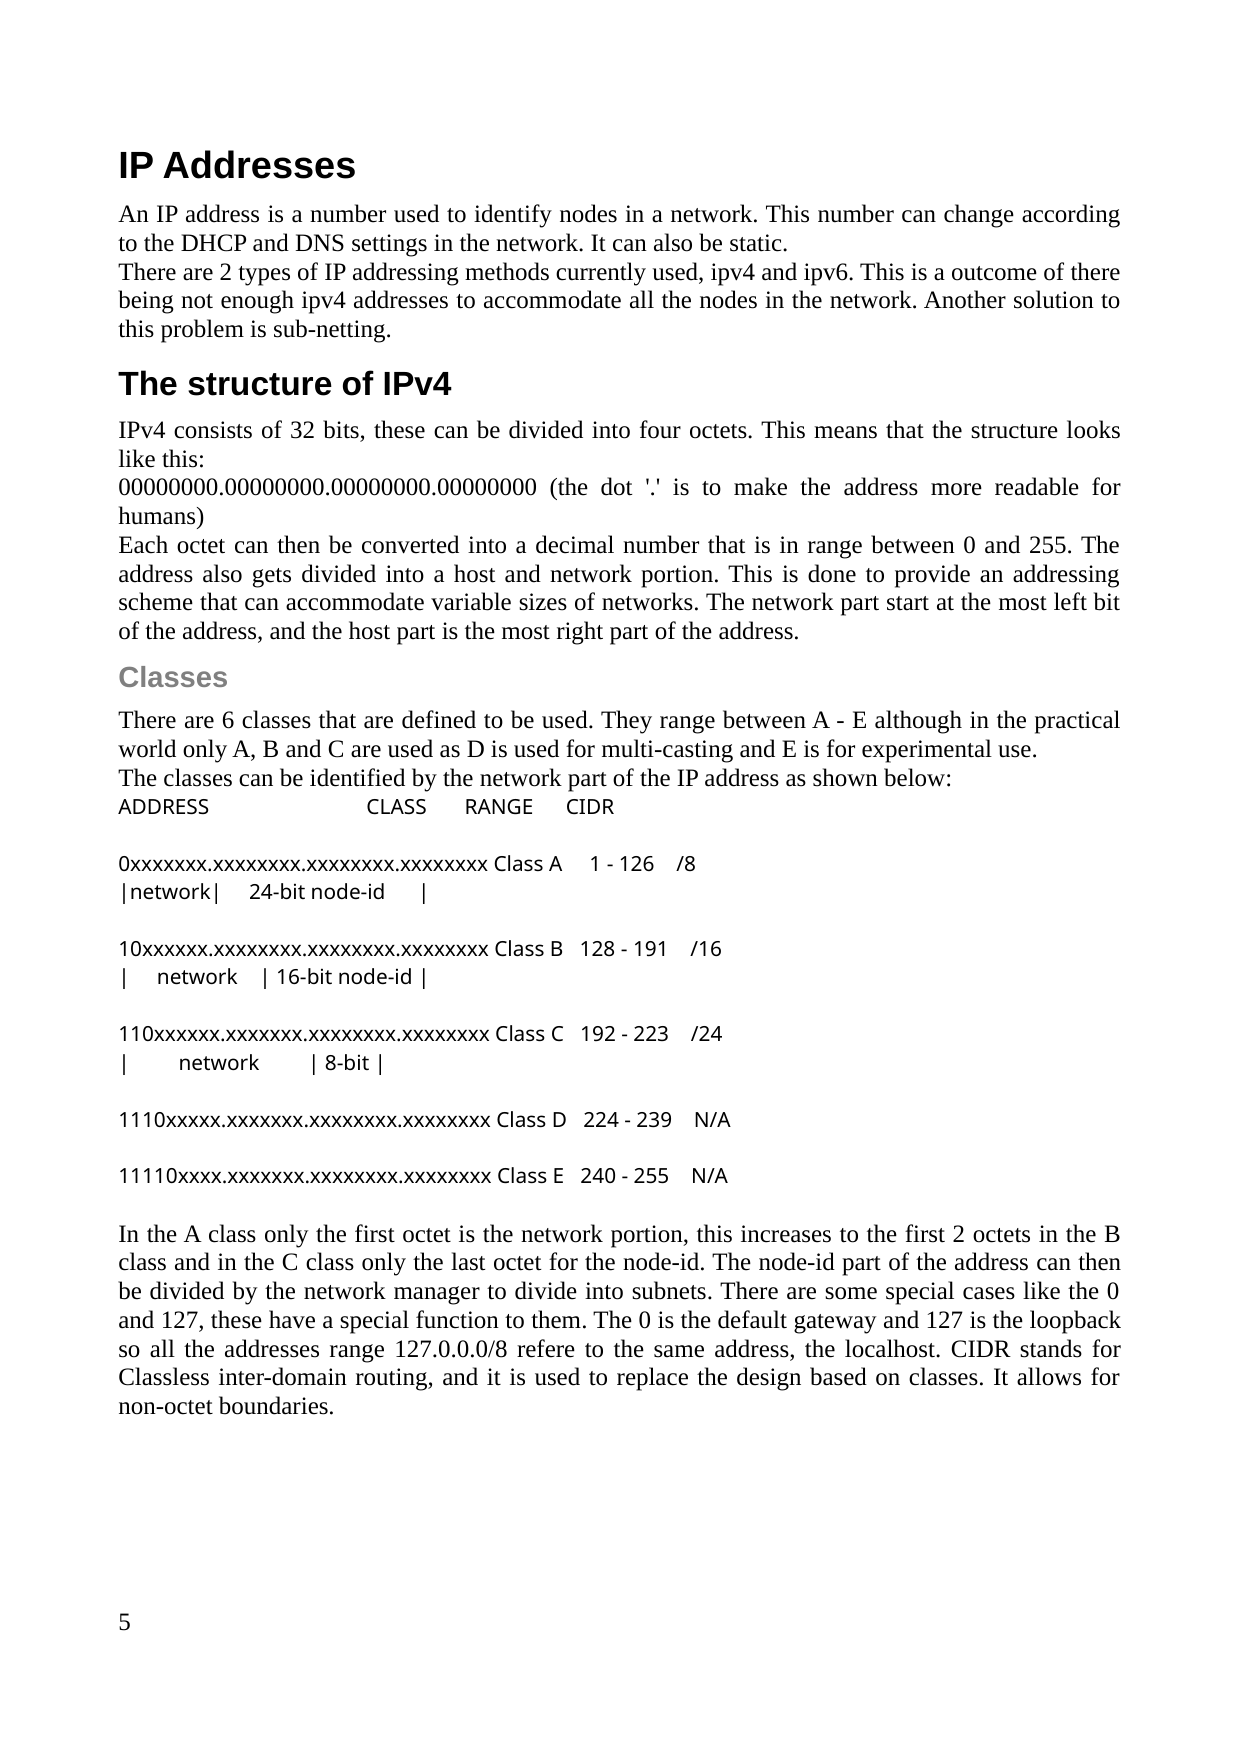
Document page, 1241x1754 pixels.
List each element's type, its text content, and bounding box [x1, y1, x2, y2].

text 1110xxxxx.xxxxxxx.xxxxxxxx.xxxxxxxx Class D 224 - 239 N/A [118, 1105, 1122, 1133]
subtitle The structure of IPv4 [118, 364, 1122, 402]
text There are 6 classes that are defined to be used. They range between A - E although in the practical world only A, B and C are used as D is used for multi-casting and E is for experimental use. [118, 706, 1122, 763]
text In the A class only the first octet is the network portion, this increases to the first 2 octets in the B class and in the C class only the last octet for the node-id. The node-id part of the address can then be divided by the network manager to divide into subnets. There are some special cases like the 0 and 127, these have a special function to them. The 0 is the default gateway and 127 is the loopback so all the addresses range 127.0.0.0/8 refere to the same address, the localhost. CIDR stands for Classless inter-domain routing, and it is used to replace the design based on classes. It allows for non-octet boundaries. [118, 1219, 1122, 1420]
subtitle Classes [118, 659, 1122, 693]
text 110xxxxxx.xxxxxxx.xxxxxxxx.xxxxxxxx Class C 192 - 223 /24 [118, 1019, 1122, 1048]
text 00000000.00000000.00000000.00000000 (the dot '.' is to make the address more readable for humans) [118, 472, 1122, 530]
text The classes can be identified by the network part of the IP address as shown below: [118, 763, 1122, 792]
text ADDRESS CLASS RANGE CIDR [118, 792, 1122, 820]
text 0xxxxxxx.xxxxxxxx.xxxxxxxx.xxxxxxxx Class A 1 - 126 /8 [118, 849, 1122, 877]
text 10xxxxxx.xxxxxxxx.xxxxxxxx.xxxxxxxx Class B 128 - 191 /16 [118, 934, 1122, 962]
text An IP address is a number used to identify nodes in a network. This number can change according to the DHCP and DNS settings in the network. It can also be static. [118, 199, 1122, 257]
text 11110xxxx.xxxxxxx.xxxxxxxx.xxxxxxxx Class E 240 - 255 N/A [118, 1162, 1122, 1190]
text There are 2 types of IP addressing methods currently used, ipv4 and ipv6. This is a outcome of there being not enough ipv4 addresses to accommodate all the nodes in the network. Another solution to this problem is sub-netting. [118, 257, 1122, 343]
text |network| 24-bit node-id | [118, 877, 1122, 906]
text | network | 8-bit | [118, 1048, 1122, 1076]
subtitle IP Addresses [118, 143, 1122, 187]
text Each octet can then be converted into a decimal number that is in range between 0 and 255. The address also gets divided into a host and network portion. This is done to provide an addressing scheme that can accommodate variable sizes of networks. The network part start at the most left bit of the address, and the host part is the most right part of the address. [118, 530, 1122, 645]
text IPv4 consists of 32 bits, these can be divided into four octets. This means that the structure looks like this: [118, 415, 1122, 472]
text | network | 16-bit node-id | [118, 962, 1122, 991]
